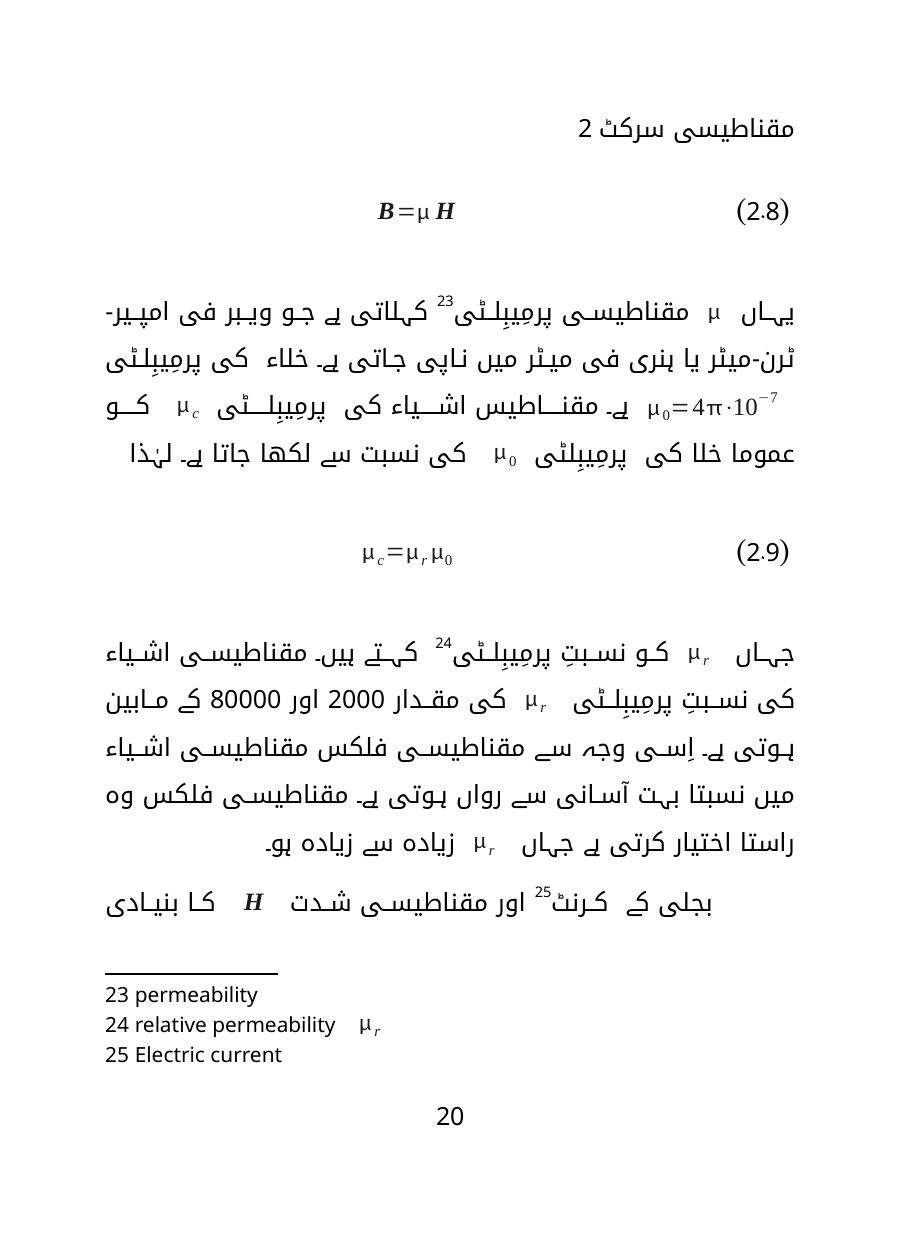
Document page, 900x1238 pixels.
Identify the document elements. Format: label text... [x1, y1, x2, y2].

text بجلی کے کرنٹ اور مقناطیسی شدت کا بنیادی تعلق کہتا ہے کہ اگر ایک کرنٹ کے گرد ایک بند لکیر کھنچ دی جائے تو اس لکیر پر کا بند لکیر پر انٹگرل اسی کرنٹ کے برابر ہوگا۔ [105, 879, 795, 926]
table_header (2.8) [718, 183, 795, 254]
table_header [105, 524, 718, 595]
text relative permeability [105, 1009, 795, 1040]
table_header (2.9) [718, 524, 795, 595]
text Electric current [105, 1040, 795, 1068]
table_header [105, 183, 718, 254]
text یہاںمقناطیسی پرمِیبِلٹی کہلاتی ہے جو ویبر فی امپیر-ٹرن-میٹر یا ہنری فی میٹر میں ناپی جاتی ہے۔ خلاء کی پرمِیبِلٹیہے۔ مقناطیس اشیاء کی پرمِیبِلٹی کو عموما خلا کی پرمِیبِلٹی کی نسبت سے لکھا جاتا ہے۔ لہٰذا [105, 288, 795, 477]
text جہاں کو نسبتِ پرمِیبِلٹی کہتے ہیں۔ مقناطیسی اشیاء کی نسبتِ پرمِیبِلٹی کی مقدار 2000 اور 80000 کے مابین ہوتی ہے۔ اِسی وجہ سے مقناطیسی فلکس مقناطیسی اشیاء میں نسبتا بہت آسانی سے رواں ہوتی ہے۔ مقناطیسی فلکس وہ راستا اختیار کرتی ہے جہاں زیادہ سے زیادہ ہو۔ [105, 629, 795, 866]
text permeability [105, 980, 795, 1009]
